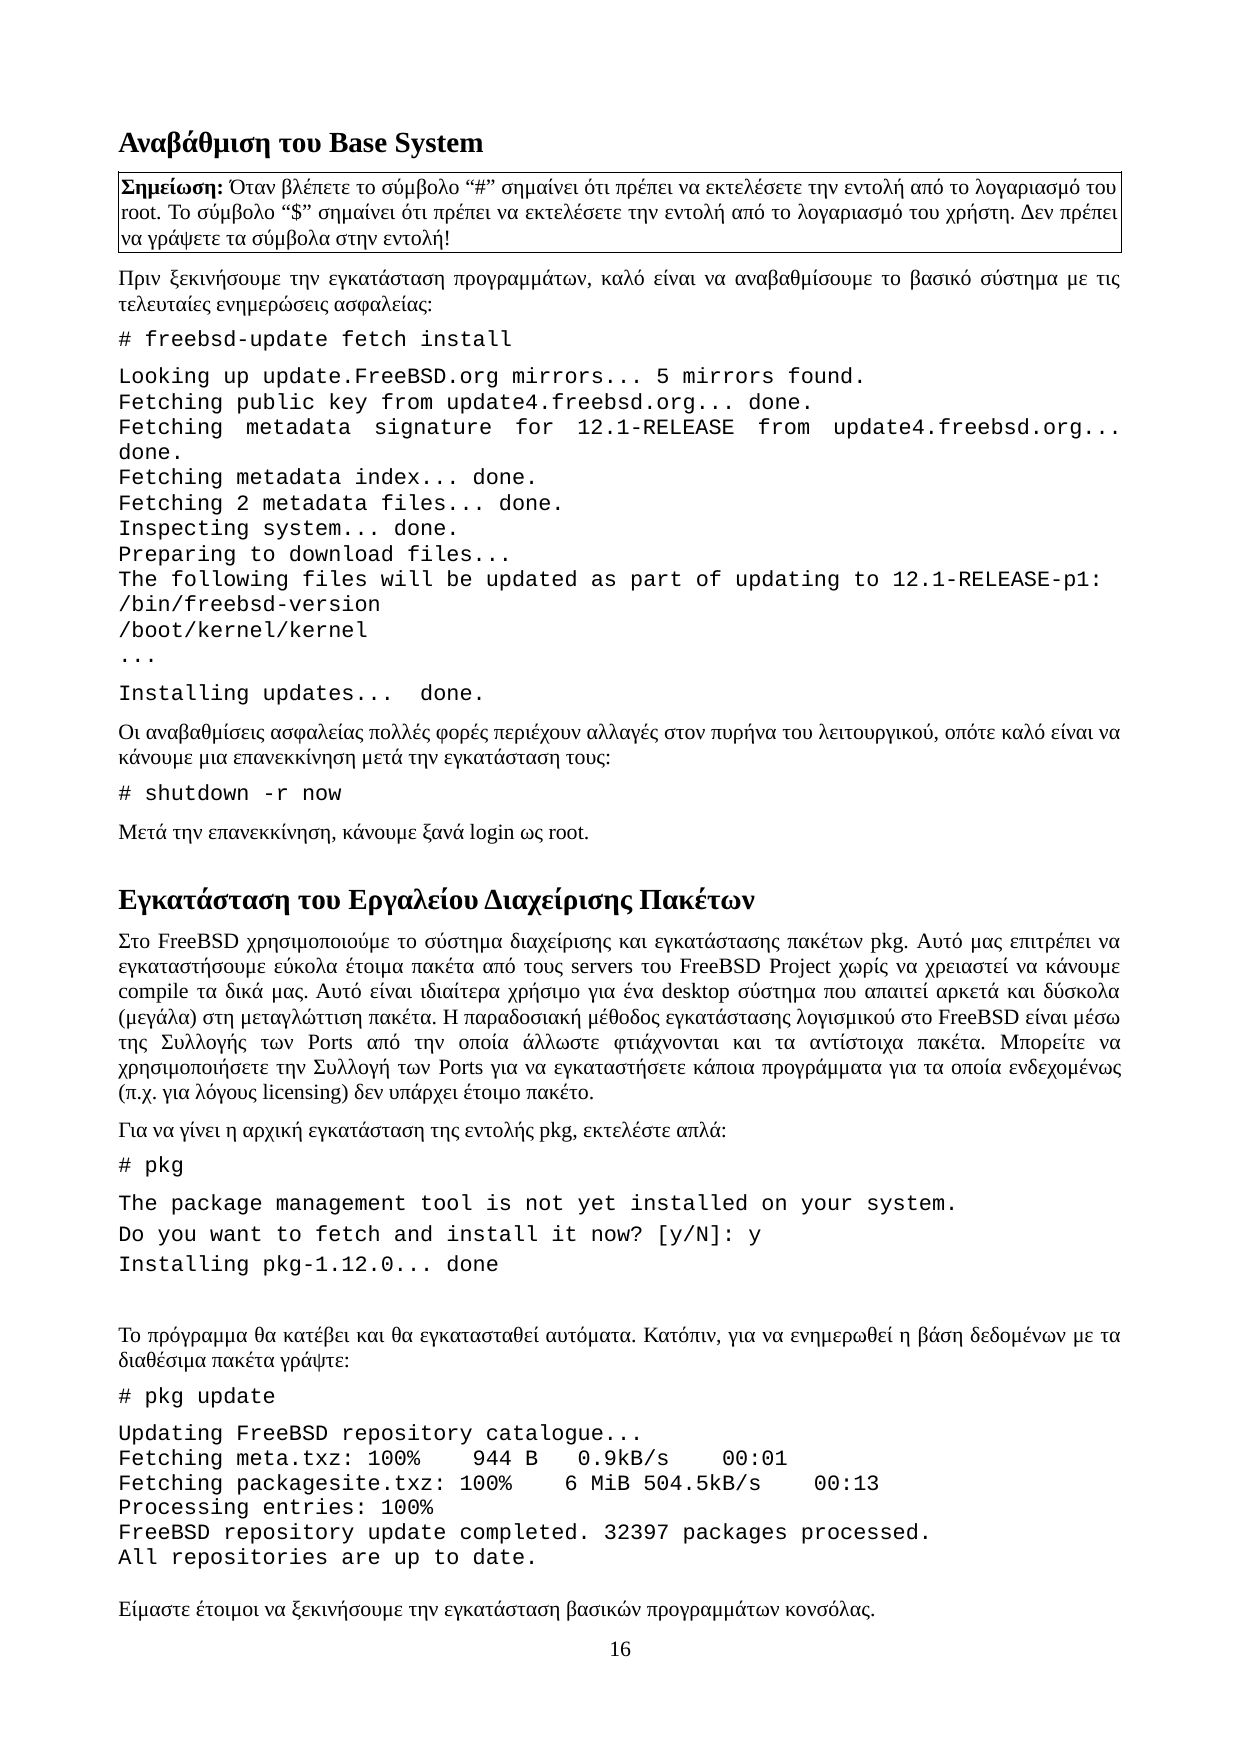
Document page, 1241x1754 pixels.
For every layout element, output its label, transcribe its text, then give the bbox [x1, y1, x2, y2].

text Fetching meta.txz: 100% 944 B 0.9kB/s 00:01 [118, 1447, 1122, 1472]
text Installing updates... done. [118, 682, 1122, 707]
text Fetching 2 metadata files... done. [118, 492, 1122, 517]
text Πριν ξεκινήσουμε την εγκατάσταση προγραμμάτων, καλό είναι να αναβαθμίσουμε το βασικό σύστημα με τις τελευταίες ενημερώσεις ασφαλείας: [118, 265, 1122, 316]
text Σημείωση: Όταν βλέπετε το σύμβολο “#” σημαίνει ότι πρέπει να εκτελέσετε την εντολή από το λογαριασμό του root. Το σύμβολο “$” σημαίνει ότι πρέπει να εκτελέσετε την εντολή από το λογαριασμό του χρήστη. Δεν πρέπει να γράψετε τα σύμβολα στην εντολή! [119, 173, 1121, 252]
text Inspecting system... done. [118, 517, 1122, 542]
text Looking up update.FreeBSD.org mirrors... 5 mirrors found. [118, 366, 1122, 390]
text /boot/kernel/kernel [118, 619, 1122, 644]
text Installing pkg-1.12.0... done [118, 1253, 1122, 1278]
text All repositories are up to date. [118, 1546, 1122, 1571]
text Μετά την επανεκκίνηση, κάνουμε ξανά login ως root. [118, 819, 1122, 844]
text # pkg [118, 1155, 1122, 1179]
text Preparing to download files... [118, 543, 1122, 568]
text Fetching public key from update4.freebsd.org... done. [118, 391, 1122, 416]
text Για να γίνει η αρχική εγκατάσταση της εντολής pkg, εκτελέστε απλά: [118, 1117, 1122, 1142]
text Στο FreeBSD χρησιμοποιούμε το σύστημα διαχείρισης και εγκατάστασης πακέτων pkg. Αυτό μας επιτρέπει να εγκαταστήσουμε εύκολα έτοιμα πακέτα από τους servers του FreeBSD Project χωρίς να χρειαστεί να κάνουμε compile τα δικά μας. Αυτό είναι ιδιαίτερα χρήσιμο για ένα desktop σύστημα που απαιτεί αρκετά και δύσκολα (μεγάλα) στη μεταγλώττιση πακέτα. Η παραδοσιακή μέθοδος εγκατάστασης λογισμικού στο FreeBSD είναι μέσω της Συλλογής των Ports από την οποία άλλωστε φτιάχνονται και τα αντίστοιχα πακέτα. Μπορείτε να χρησιμοποιήσετε την Συλλογή των Ports για να εγκαταστήσετε κάποια προγράμματα για τα οποία ενδεχομένως (π.χ. για λόγους licensing) δεν υπάρχει έτοιμο πακέτο. [118, 928, 1122, 1104]
text The package management tool is not yet installed on your system. [118, 1192, 1122, 1217]
text Processing entries: 100% [118, 1496, 1122, 1521]
text Do you want to fetch and install it now? [y/N]: y [118, 1223, 1122, 1247]
text # freebsd-update fetch install [118, 328, 1122, 353]
text Fetching metadata index... done. [118, 467, 1122, 491]
text Fetching packagesite.txz: 100% 6 MiB 504.5kB/s 00:13 [118, 1472, 1122, 1496]
text Είμαστε έτοιμοι να ξεκινήσουμε την εγκατάσταση βασικών προγραμμάτων κονσόλας. [118, 1596, 1122, 1621]
text Updating FreeBSD repository catalogue... [118, 1422, 1122, 1447]
text The following files will be updated as part of updating to 12.1-RELEASE-p1: [118, 568, 1122, 593]
text # pkg update [118, 1385, 1122, 1409]
text ... [118, 644, 1122, 669]
text /bin/freebsd-version [118, 594, 1122, 618]
text # shutdown -r now [118, 782, 1122, 807]
text FreeBSD repository update completed. 32397 packages processed. [118, 1521, 1122, 1546]
subtitle Εγκατάσταση του Εργαλείου Διαχείρισης Πακέτων [118, 882, 1122, 916]
subtitle Αναβάθμιση του Base System [118, 125, 1122, 159]
text Το πρόγραμμα θα κατέβει και θα εγκατασταθεί αυτόματα. Κατόπιν, για να ενημερωθεί η βάση δεδομένων με τα διαθέσιμα πακέτα γράψτε: [118, 1322, 1122, 1372]
text Fetching metadata signature for 12.1-RELEASE from update4.freebsd.org... done. [118, 416, 1122, 466]
text Οι αναβαθμίσεις ασφαλείας πολλές φορές περιέχουν αλλαγές στον πυρήνα του λειτουργικού, οπότε καλό είναι να κάνουμε μια επανεκκίνηση μετά την εγκατάσταση τους: [118, 719, 1122, 769]
